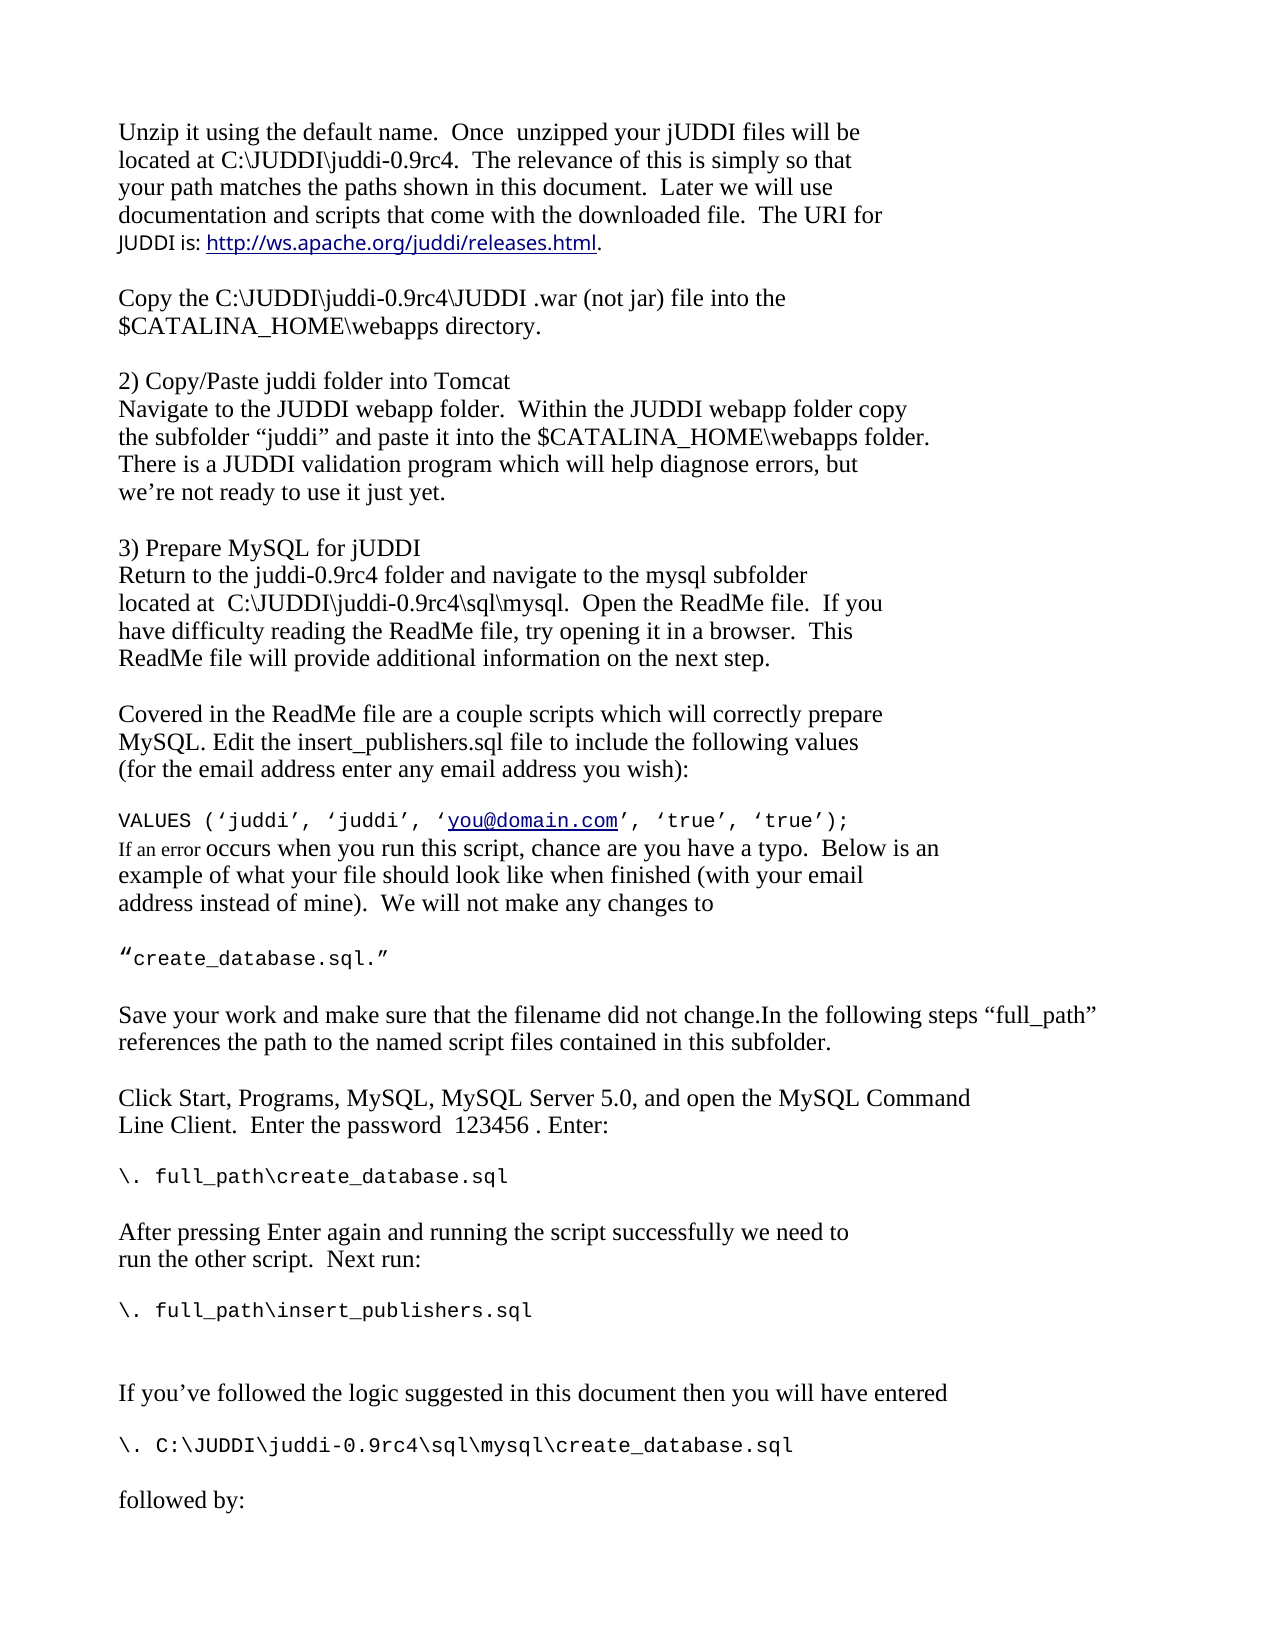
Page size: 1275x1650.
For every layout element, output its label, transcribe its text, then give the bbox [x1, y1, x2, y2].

text Return to the juddi-0.9rc4 folder and navigate to the mysql subfolder [118, 561, 1157, 589]
text have difficulty reading the ReadMe file, try opening it in a browser. This [118, 617, 1157, 644]
text Unzip it using the default name. Once unzipped your jUDDI files will be [118, 118, 1157, 146]
text the subfolder “juddi” and paste it into the $CATALINA_HOME\webapps folder. [118, 423, 1157, 451]
text Copy the C:\JUDDI\juddi-0.9rc4\JUDDI .war (not jar) file into the [118, 284, 1157, 312]
text followed by: [118, 1486, 1157, 1514]
text located at C:\JUDDI\juddi-0.9rc4\sql\mysql. Open the ReadMe file. If you [118, 589, 1157, 617]
text \. full_path\insert_publishers.sql [118, 1301, 1157, 1324]
text “create_database.sql.” [118, 945, 1157, 973]
text Save your work and make sure that the filename did not change.In the following steps “full_path” references the path to the named script files contained in this subfolder. [118, 1001, 1157, 1056]
text MySQL. Edit the insert_publishers.sql file to include the following values [118, 728, 1157, 755]
text (for the email address enter any email address you wish): [118, 755, 1157, 783]
text ReadMe file will provide additional information on the next step. [118, 644, 1157, 672]
text $CATALINA_HOME\webapps directory. [118, 312, 1157, 340]
text If you’ve followed the logic suggested in this document then you will have entered [118, 1379, 1157, 1407]
text address instead of mine). We will not make any changes to [118, 889, 1157, 917]
text example of what your file should look like when finished (with your email [118, 862, 1157, 889]
text \. full_path\create_database.sql [118, 1167, 1157, 1190]
text \. C:\JUDDI\juddi-0.9rc4\sql\mysql\create_database.sql [118, 1435, 1157, 1458]
text JUDDI is: http://ws.apache.org/juddi/releases.html. [118, 229, 1157, 257]
text Covered in the ReadMe file are a couple scripts which will correctly prepare [118, 700, 1157, 728]
text run the other script. Next run: [118, 1245, 1157, 1273]
text Click Start, Programs, MySQL, MySQL Server 5.0, and open the MySQL Command [118, 1084, 1157, 1112]
text we’re not ready to use it just yet. [118, 478, 1157, 506]
text your path matches the paths shown in this document. Later we will use [118, 173, 1157, 201]
text Navigate to the JUDDI webapp folder. Within the JUDDI webapp folder copy [118, 395, 1157, 423]
text If an error occurs when you run this script, chance are you have a typo. Below is an [118, 834, 1157, 862]
text Line Client. Enter the password 123456 . Enter: [118, 1112, 1157, 1139]
text After pressing Enter again and running the script successfully we need to [118, 1218, 1157, 1245]
text 3) Prepare MySQL for jUDDI [118, 534, 1157, 561]
text There is a JUDDI validation program which will help diagnose errors, but [118, 451, 1157, 478]
text located at C:\JUDDI\juddi-0.9rc4. The relevance of this is simply so that [118, 146, 1157, 173]
text VALUES (‘juddi’, ‘juddi’, ‘you@domain.com’, ‘true’, ‘true’); [118, 811, 1157, 834]
text 2) Copy/Paste juddi folder into Tomcat [118, 367, 1157, 395]
text documentation and scripts that come with the downloaded file. The URI for [118, 201, 1157, 229]
